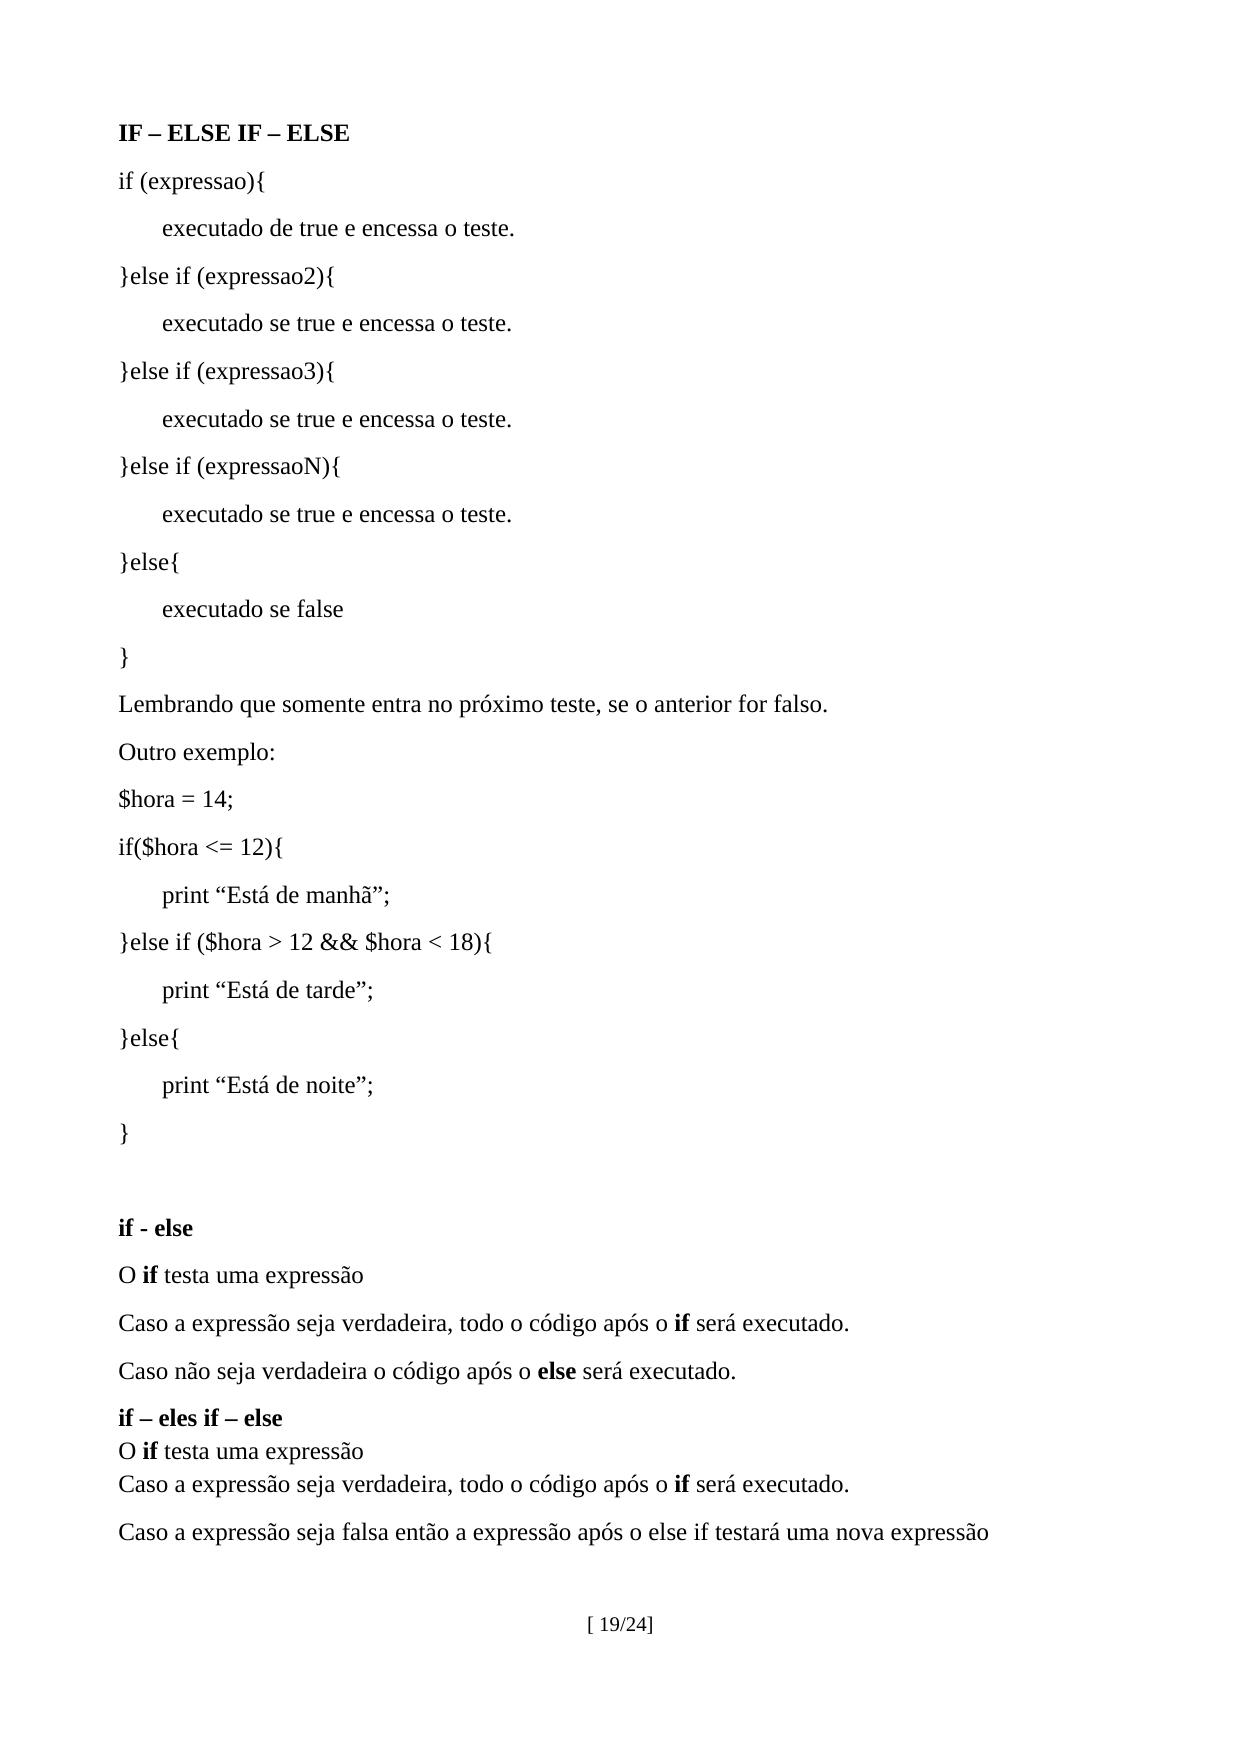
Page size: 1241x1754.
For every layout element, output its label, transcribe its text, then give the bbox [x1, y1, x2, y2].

text executado se true e encessa o teste. [118, 308, 1122, 337]
text Lembrando que somente entra no próximo teste, se o anterior for falso. [118, 689, 1122, 718]
text Caso a expressão seja falsa então a expressão após o else if testará uma nova expressão [118, 1517, 1122, 1546]
text if - else [118, 1213, 1122, 1242]
text print “Está de manhã”; [118, 880, 1122, 908]
text print “Está de tarde”; [118, 975, 1122, 1004]
text executado se true e encessa o teste. [118, 404, 1122, 432]
text Outro exemplo: [118, 737, 1122, 766]
text }else if (expressao3){ [118, 356, 1122, 385]
text }else{ [118, 1023, 1122, 1051]
text print “Está de noite”; [118, 1070, 1122, 1099]
text O if testa uma expressão [118, 1261, 1122, 1289]
text executado se false [118, 594, 1122, 623]
text $hora = 14; [118, 784, 1122, 813]
text Caso a expressão seja verdadeira, todo o código após o if será executado. [118, 1308, 1122, 1337]
text IF – ELSE IF – ELSE [118, 118, 1122, 147]
text }else if ($hora > 12 && $hora < 18){ [118, 927, 1122, 956]
text executado se true e encessa o teste. [118, 499, 1122, 528]
text executado de true e encessa o teste. [118, 213, 1122, 242]
text } [118, 1118, 1122, 1147]
text }else{ [118, 547, 1122, 575]
text if – eles if – else O if testa uma expressão Caso a expressão seja verdadeira, todo o código após o if será executado. [118, 1403, 1122, 1498]
text Caso não seja verdadeira o código após o else será executado. [118, 1356, 1122, 1384]
text }else if (expressao2){ [118, 261, 1122, 290]
text }else if (expressaoN){ [118, 451, 1122, 480]
text } [118, 642, 1122, 671]
text if (expressao){ [118, 166, 1122, 194]
text if($hora <= 12){ [118, 832, 1122, 861]
